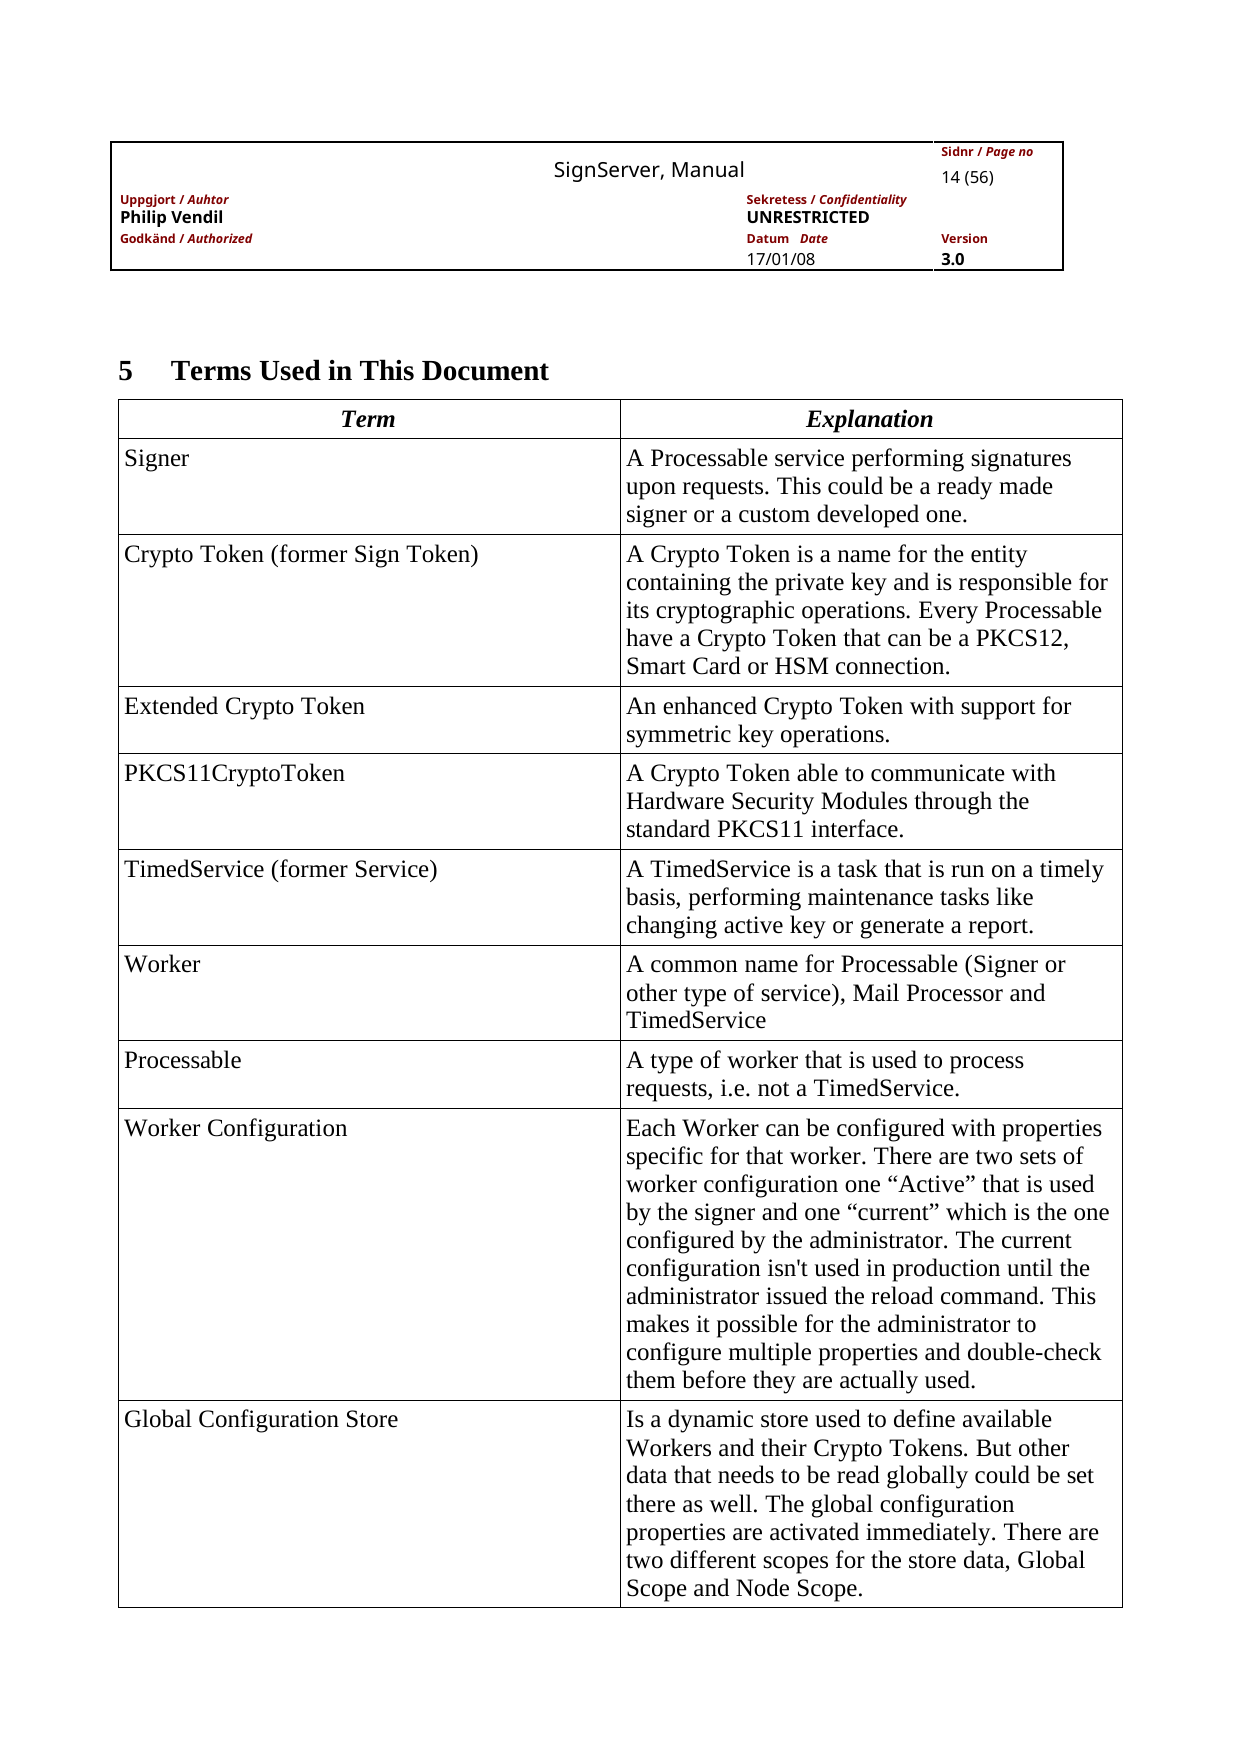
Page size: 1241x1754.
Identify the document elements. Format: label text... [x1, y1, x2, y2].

table_cell A Crypto Token is a name for the entity containing the private key and is responsible for its cryptographic operations. Every Processable have a Crypto Token that can be a PKCS12, Smart Card or HSM connection. [621, 535, 1122, 686]
table_cell Is a dynamic store used to define available Workers and their Crypto Tokens. But other data that needs to be read globally could be set there as well. The global configuration properties are activated immediately. There are two different scopes for the store data, Global Scope and Node Scope. [621, 1401, 1122, 1607]
table_cell A Processable service performing signatures upon requests. This could be a ready made signer or a custom developed one. [621, 439, 1122, 534]
table_cell A type of worker that is used to process requests, i.e. not a TimedService. [621, 1041, 1122, 1108]
table_header Term [119, 400, 620, 438]
table_cell Worker Configuration [119, 1109, 620, 1400]
table_cell Processable [119, 1041, 620, 1108]
table_cell A common name for Processable (Signer or other type of service), Mail Processor and TimedService [621, 946, 1122, 1040]
table_cell An enhanced Crypto Token with support for symmetric key operations. [621, 687, 1122, 753]
table_cell TimedService (former Service) [119, 850, 620, 945]
table_cell Crypto Token (former Sign Token) [119, 535, 620, 686]
table_cell PKCS11CryptoToken [119, 754, 620, 849]
table_cell A Crypto Token able to communicate with Hardware Security Modules through the standard PKCS11 interface. [621, 754, 1122, 849]
table_header Explanation [621, 400, 1122, 438]
table_cell A TimedService is a task that is run on a timely basis, performing maintenance tasks like changing active key or generate a report. [621, 850, 1122, 945]
table_cell Signer [119, 439, 620, 534]
table_cell Extended Crypto Token [119, 687, 620, 753]
table_cell Each Worker can be configured with properties specific for that worker. There are two sets of worker configuration one “Active” that is used by the signer and one “current” which is the one configured by the administrator. The current configuration isn't used in production until the administrator issued the reload command. This makes it possible for the administrator to configure multiple properties and double-check them before they are actually used. [621, 1109, 1122, 1400]
table_cell Global Configuration Store [119, 1401, 620, 1607]
subtitle Terms Used in This Document [118, 354, 1122, 386]
table_cell Worker [119, 946, 620, 1040]
